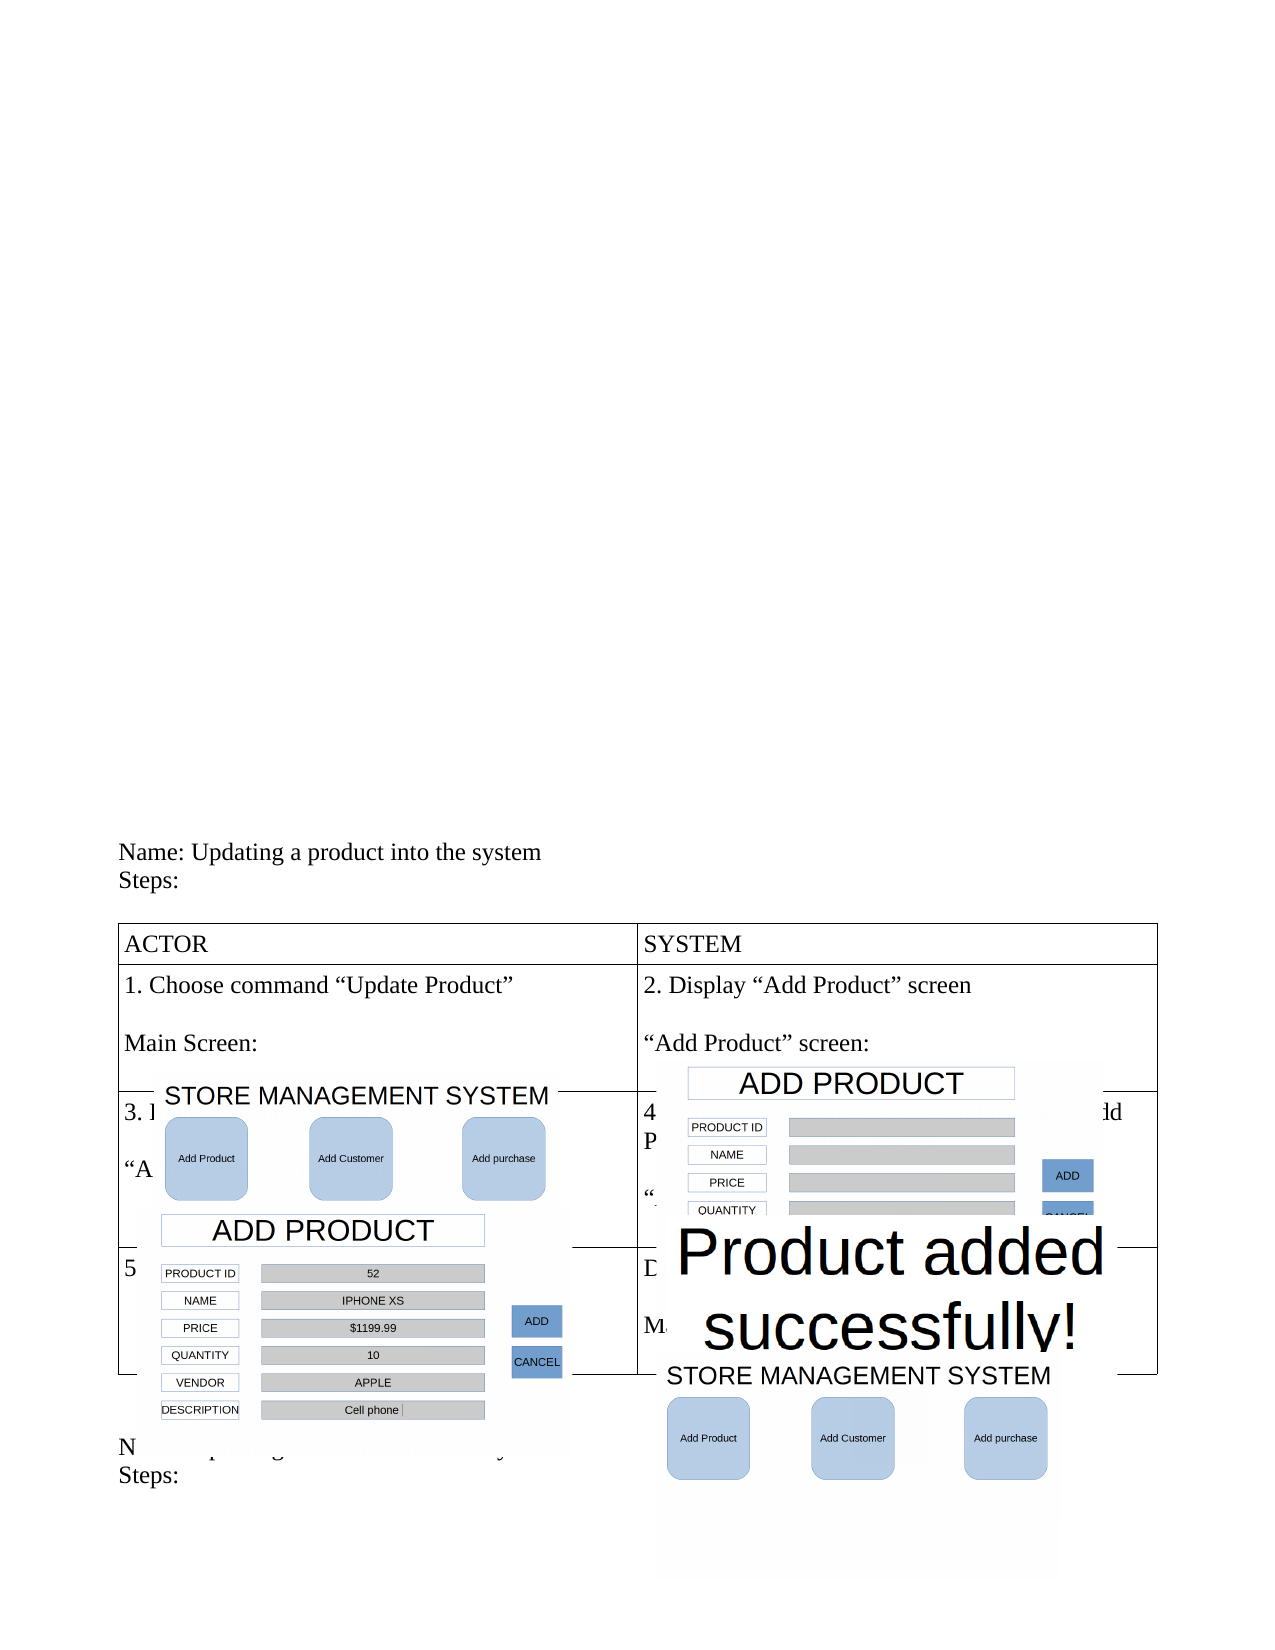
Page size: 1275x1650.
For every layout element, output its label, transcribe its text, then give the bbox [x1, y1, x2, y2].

table_header ACTOR [119, 924, 637, 964]
text [1118, 1460, 1157, 1489]
text Steps: [118, 866, 1157, 894]
table_header SYSTEM [638, 924, 1157, 964]
text Name: Updating a product into the system [118, 837, 1157, 866]
table_cell 4. Hide “Add product” screen and display “Add Product Successfully” screen” “Add Product Successfully” screen: [1104, 1092, 1157, 1247]
table_cell 1. Choose command “Update Product” Main Screen: [119, 965, 637, 1091]
text Steps: [118, 1460, 656, 1489]
text Name: Updating a customer into the system [281, 1432, 656, 1460]
table_cell 3. Input data, and click “Add” button “Add Product” screen with data: [119, 1092, 154, 1247]
table_cell 5. Click on “OK” button: [573, 1248, 637, 1373]
table_cell 4. Hide “Add product” screen and display “Add Product Successfully” screen” “Add Product Successfully” screen: [638, 1092, 656, 1247]
table_cell Display “Main” screen: Main Screen: [638, 1248, 667, 1373]
table_cell 2. Display “Add Product” screen “Add Product” screen: [638, 965, 1157, 1091]
table_cell 3. Input data, and click “Add” button “Add Product” screen with data: [558, 1092, 637, 1247]
table_cell 5. Click on “OK” button: [119, 1248, 137, 1373]
text Name: Updating a customer into the system [1118, 1432, 1157, 1460]
text Name: Updating a customer into the system [118, 1432, 211, 1460]
table_cell Display “Main” screen: Main Screen: [1118, 1248, 1157, 1373]
